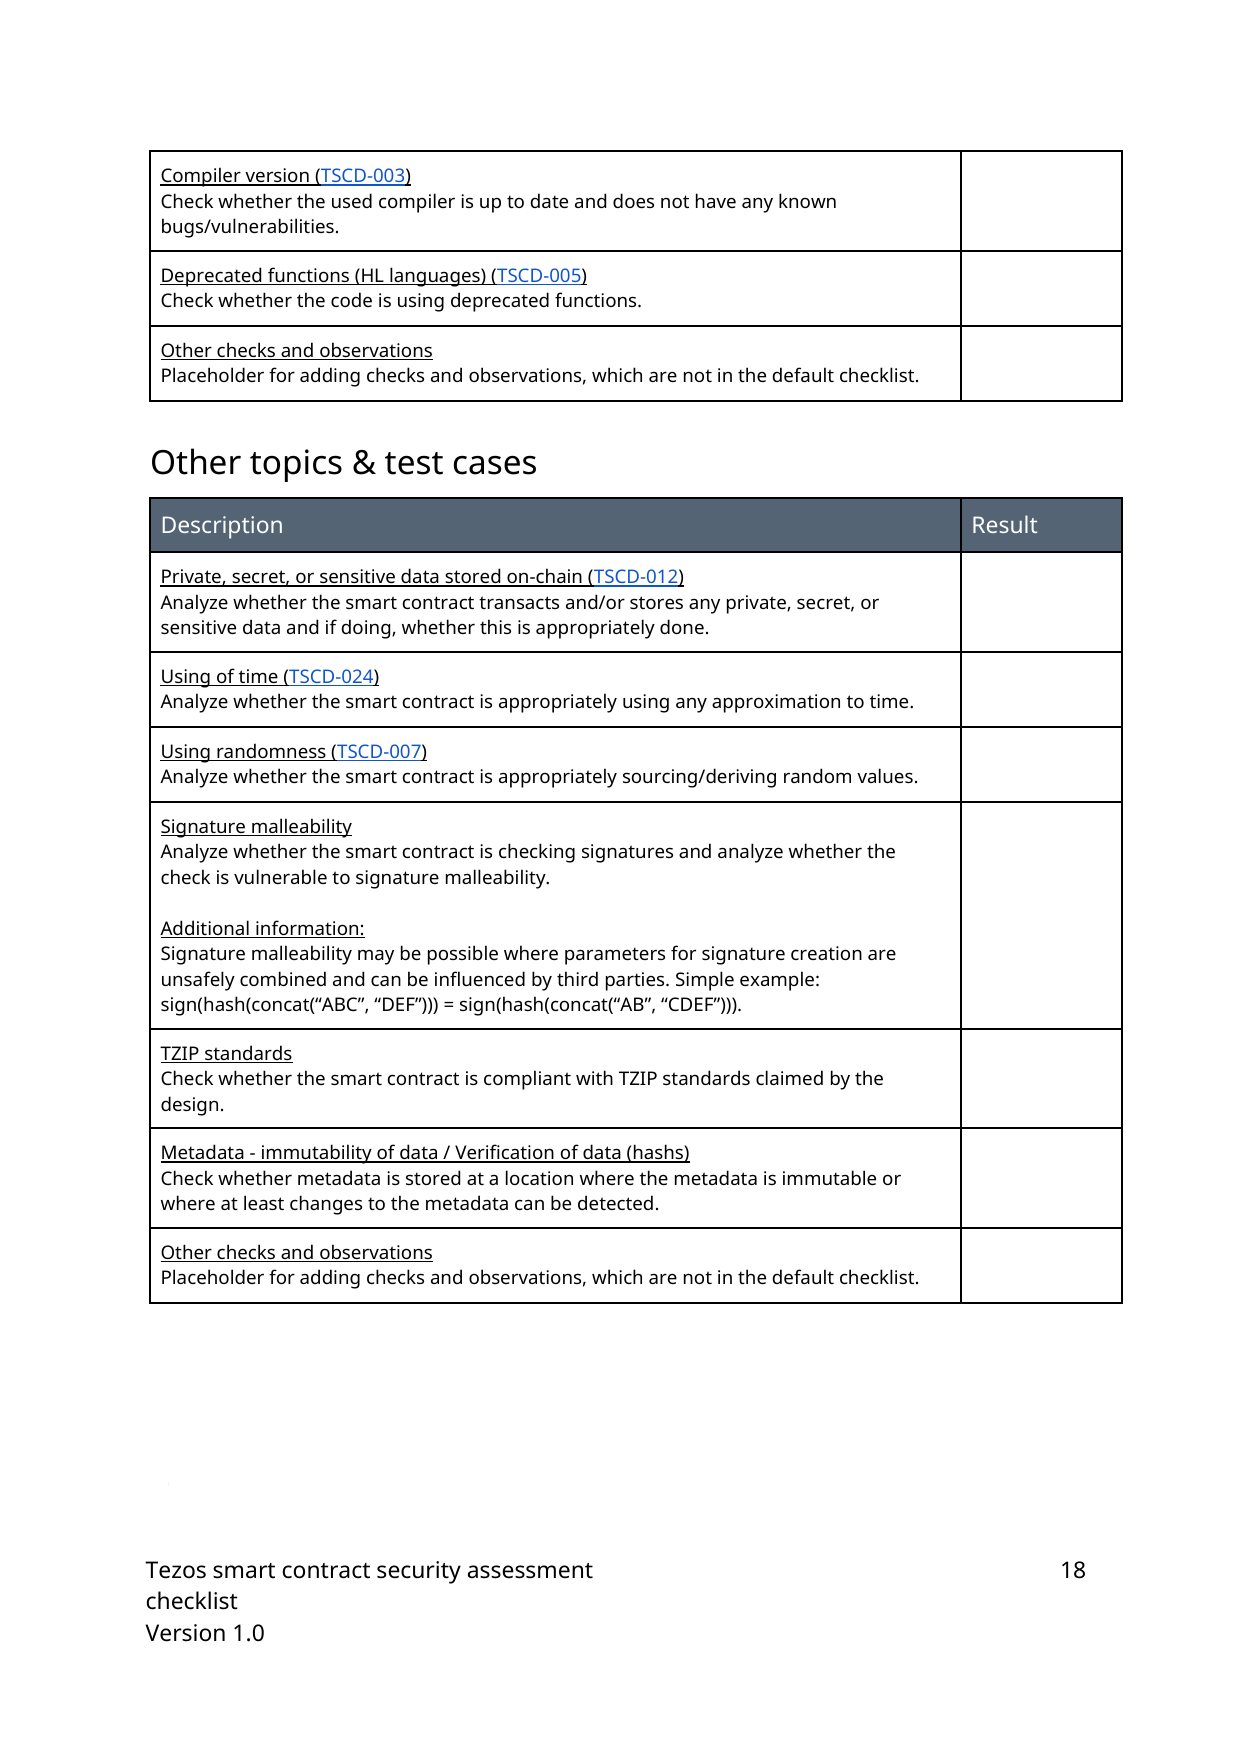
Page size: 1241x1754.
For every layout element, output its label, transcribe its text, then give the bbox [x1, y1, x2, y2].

table_cell Metadata - immutability of data / Verification of data (hashs) Check whether metadata is stored at a location where the metadata is immutable or where at least changes to the metadata can be detected. [151, 1129, 960, 1227]
table_cell Using of time (TSCD-024) Analyze whether the smart contract is appropriately using any approximation to time. [151, 653, 960, 726]
table_cell [962, 803, 1121, 1028]
table_cell TZIP standards Check whether the smart contract is compliant with TZIP standards claimed by the design. [151, 1030, 960, 1127]
table_cell [962, 327, 1121, 399]
table_cell Other checks and observations Placeholder for adding checks and observations, which are not in the default checklist. [151, 1229, 960, 1302]
table_cell [962, 152, 1121, 249]
table_cell [962, 553, 1121, 651]
table_cell Deprecated functions (HL languages) (TSCD-005) Check whether the code is using deprecated functions. [151, 252, 960, 324]
table_cell [962, 1030, 1121, 1127]
table_cell Using randomness (TSCD-007) Analyze whether the smart contract is appropriately sourcing/deriving random values. [151, 728, 960, 801]
table_header Description [151, 499, 960, 551]
table_cell [962, 1129, 1121, 1227]
subtitle Other topics & test cases [150, 439, 1090, 484]
table_cell [962, 252, 1121, 324]
table_cell [962, 653, 1121, 726]
table_cell [962, 728, 1121, 801]
table_cell Compiler version (TSCD-003) Check whether the used compiler is up to date and does not have any known bugs/vulnerabilities. [151, 152, 960, 249]
table_cell Other checks and observations Placeholder for adding checks and observations, which are not in the default checklist. [151, 327, 960, 399]
table_header Result [962, 499, 1121, 551]
table_cell Private, secret, or sensitive data stored on-chain (TSCD-012) Analyze whether the smart contract transacts and/or stores any private, secret, or sensitive data and if doing, whether this is appropriately done. [151, 553, 960, 651]
table_cell Signature malleability Analyze whether the smart contract is checking signatures and analyze whether the check is vulnerable to signature malleability. Additional information: Signature malleability may be possible where parameters for signature creation are unsafely combined and can be influenced by third parties. Simple example: sign(hash(concat(“ABC”, “DEF”))) = sign(hash(concat(“AB”, “CDEF”))). [151, 803, 960, 1028]
table_cell [962, 1229, 1121, 1302]
